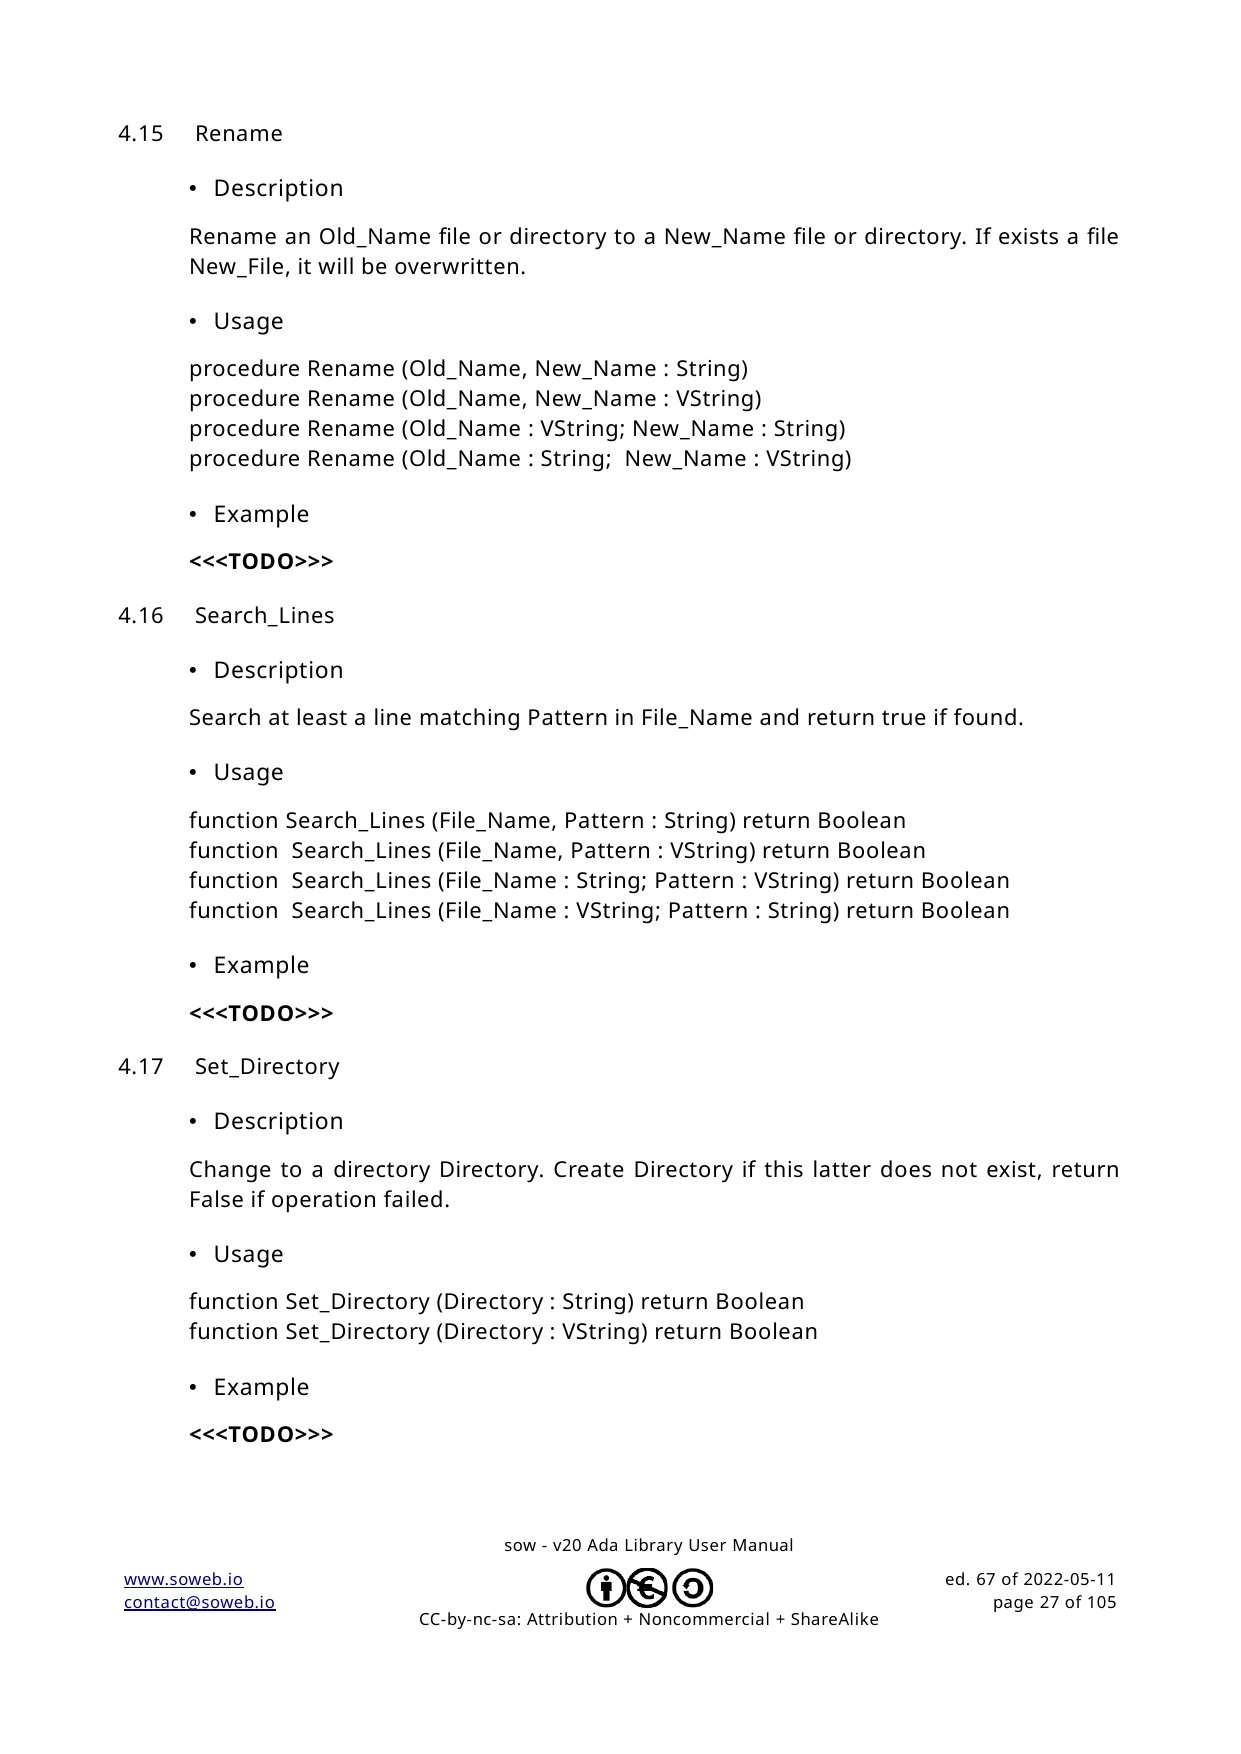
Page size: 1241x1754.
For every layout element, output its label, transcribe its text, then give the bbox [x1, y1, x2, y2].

text procedure Rename (Old_Name, New_Name : String) [189, 353, 1122, 383]
subtitle Rename [118, 118, 1122, 148]
subtitle Description [189, 172, 1122, 203]
text Rename an Old_Name file or directory to a New_Name file or directory. If exists a file New_File, it will be overwritten. [189, 221, 1122, 281]
text function Search_Lines (File_Name, Pattern : VString) return Boolean [189, 835, 1122, 865]
text function Search_Lines (File_Name : String; Pattern : VString) return Boolean [189, 865, 1122, 895]
picture [672, 1568, 714, 1608]
subtitle Example [189, 497, 1122, 528]
text procedure Rename (Old_Name : String; New_Name : VString) [189, 443, 1122, 473]
text procedure Rename (Old_Name : VString; New_Name : String) [189, 413, 1122, 443]
text function Set_Directory (Directory : String) return Boolean [189, 1286, 1122, 1316]
text function Set_Directory (Directory : VString) return Boolean [189, 1316, 1122, 1346]
subtitle Example [189, 1370, 1122, 1401]
text function Search_Lines (File_Name : VString; Pattern : String) return Boolean [189, 895, 1122, 925]
subtitle Description [189, 1105, 1122, 1136]
subtitle Set_Directory [118, 1051, 1122, 1081]
text function Search_Lines (File_Name, Pattern : String) return Boolean [189, 805, 1122, 835]
text <<<TODO>>> [189, 546, 1122, 576]
subtitle Usage [189, 304, 1122, 336]
text Search at least a line matching Pattern in File_Name and return true if found. [189, 702, 1122, 732]
text <<<TODO>>> [189, 1419, 1122, 1449]
text <<<TODO>>> [189, 997, 1122, 1027]
subtitle Usage [189, 1237, 1122, 1268]
subtitle Description [189, 653, 1122, 684]
text procedure Rename (Old_Name, New_Name : VString) [189, 383, 1122, 413]
subtitle Usage [189, 756, 1122, 787]
subtitle Example [189, 948, 1122, 980]
picture [585, 1568, 668, 1608]
text Change to a directory Directory. Create Directory if this latter does not exist, return False if operation failed. [189, 1154, 1122, 1214]
subtitle Search_Lines [118, 599, 1122, 629]
